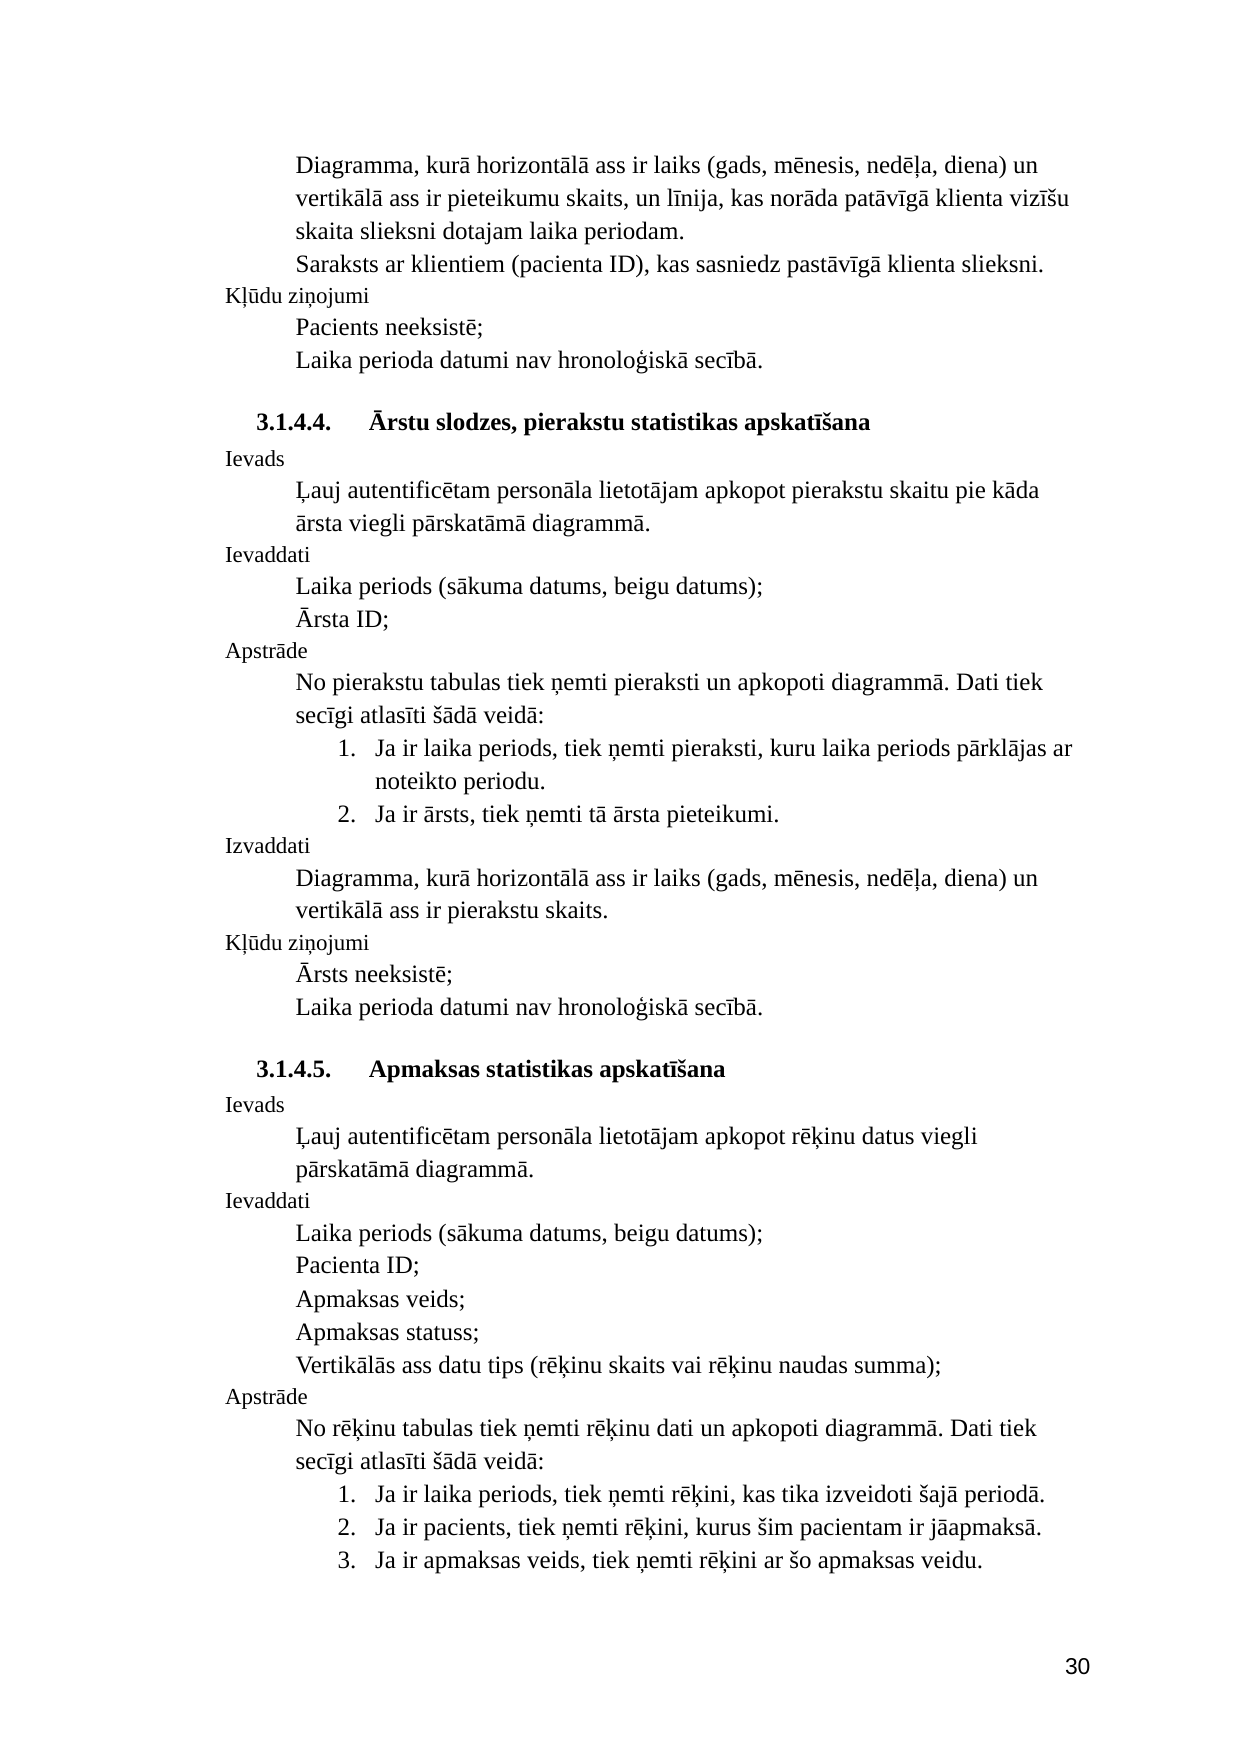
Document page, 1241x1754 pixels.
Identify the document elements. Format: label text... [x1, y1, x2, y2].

text Kļūdu ziņojumi [225, 929, 1090, 955]
text Ievads [225, 1091, 1090, 1117]
text Apstrāde [225, 1383, 1090, 1409]
text Ievaddati [225, 1187, 1090, 1214]
text Ievaddati [225, 541, 1090, 567]
text Diagramma, kurā horizontālā ass ir laiks (gads, mēnesis, nedēļa, diena) un vertikālā ass ir pierakstu skaits. [295, 863, 1090, 924]
text Diagramma, kurā horizontālā ass ir laiks (gads, mēnesis, nedēļa, diena) un vertikālā ass ir pieteikumu skaits, un līnija, kas norāda patāvīgā klienta vizīšu skaita slieksni dotajam laika periodam. [295, 150, 1090, 245]
text Laika periods (sākuma datums, beigu datums); [295, 571, 1090, 600]
list Ja ir apmaksas veids, tiek ņemti rēķini ar šo apmaksas veidu. [337, 1545, 1090, 1574]
text Ļauj autentificētam personāla lietotājam apkopot rēķinu datus viegli pārskatāmā diagrammā. [295, 1121, 1090, 1183]
text Laika periods (sākuma datums, beigu datums); [295, 1218, 1090, 1246]
text Apstrāde [225, 637, 1090, 663]
list Ja ir pacients, tiek ņemti rēķini, kurus šim pacientam ir jāapmaksā. [337, 1512, 1090, 1541]
text No pierakstu tabulas tiek ņemti pieraksti un apkopoti diagrammā. Dati tiek secīgi atlasīti šādā veidā: [295, 667, 1090, 729]
list Ja ir ārsts, tiek ņemti tā ārsta pieteikumi. [337, 799, 1090, 828]
text Apmaksas statuss; [295, 1317, 1090, 1345]
text Ārsta ID; [295, 604, 1090, 633]
text Izvaddati [150, 832, 1090, 859]
text Apmaksas veids; [295, 1284, 1090, 1312]
list Ja ir laika periods, tiek ņemti pieraksti, kuru laika periods pārklājas ar noteikto periodu. [337, 733, 1090, 795]
list Ja ir laika periods, tiek ņemti rēķini, kas tika izveidoti šajā periodā. [337, 1479, 1090, 1508]
text Saraksts ar klientiem (pacienta ID), kas sasniedz pastāvīgā klienta slieksni. [295, 249, 1090, 278]
subtitle Ārstu slodzes, pierakstu statistikas apskatīšana [331, 407, 1090, 436]
text Laika perioda datumi nav hronoloģiskā secībā. [295, 345, 1090, 374]
text Kļūdu ziņojumi [225, 282, 1090, 308]
text Ārsts neeksistē; [295, 959, 1090, 988]
text Vertikālās ass datu tips (rēķinu skaits vai rēķinu naudas summa); [295, 1350, 1090, 1378]
text Pacienta ID; [295, 1251, 1090, 1279]
text Pacients neeksistē; [295, 312, 1090, 341]
subtitle Apmaksas statistikas apskatīšana [331, 1054, 1090, 1083]
text No rēķinu tabulas tiek ņemti rēķinu dati un apkopoti diagrammā. Dati tiek secīgi atlasīti šādā veidā: [295, 1413, 1090, 1475]
text Ievads [225, 444, 1090, 471]
text Laika perioda datumi nav hronoloģiskā secībā. [295, 992, 1090, 1021]
text Ļauj autentificētam personāla lietotājam apkopot pierakstu skaitu pie kāda ārsta viegli pārskatāmā diagrammā. [295, 475, 1090, 537]
